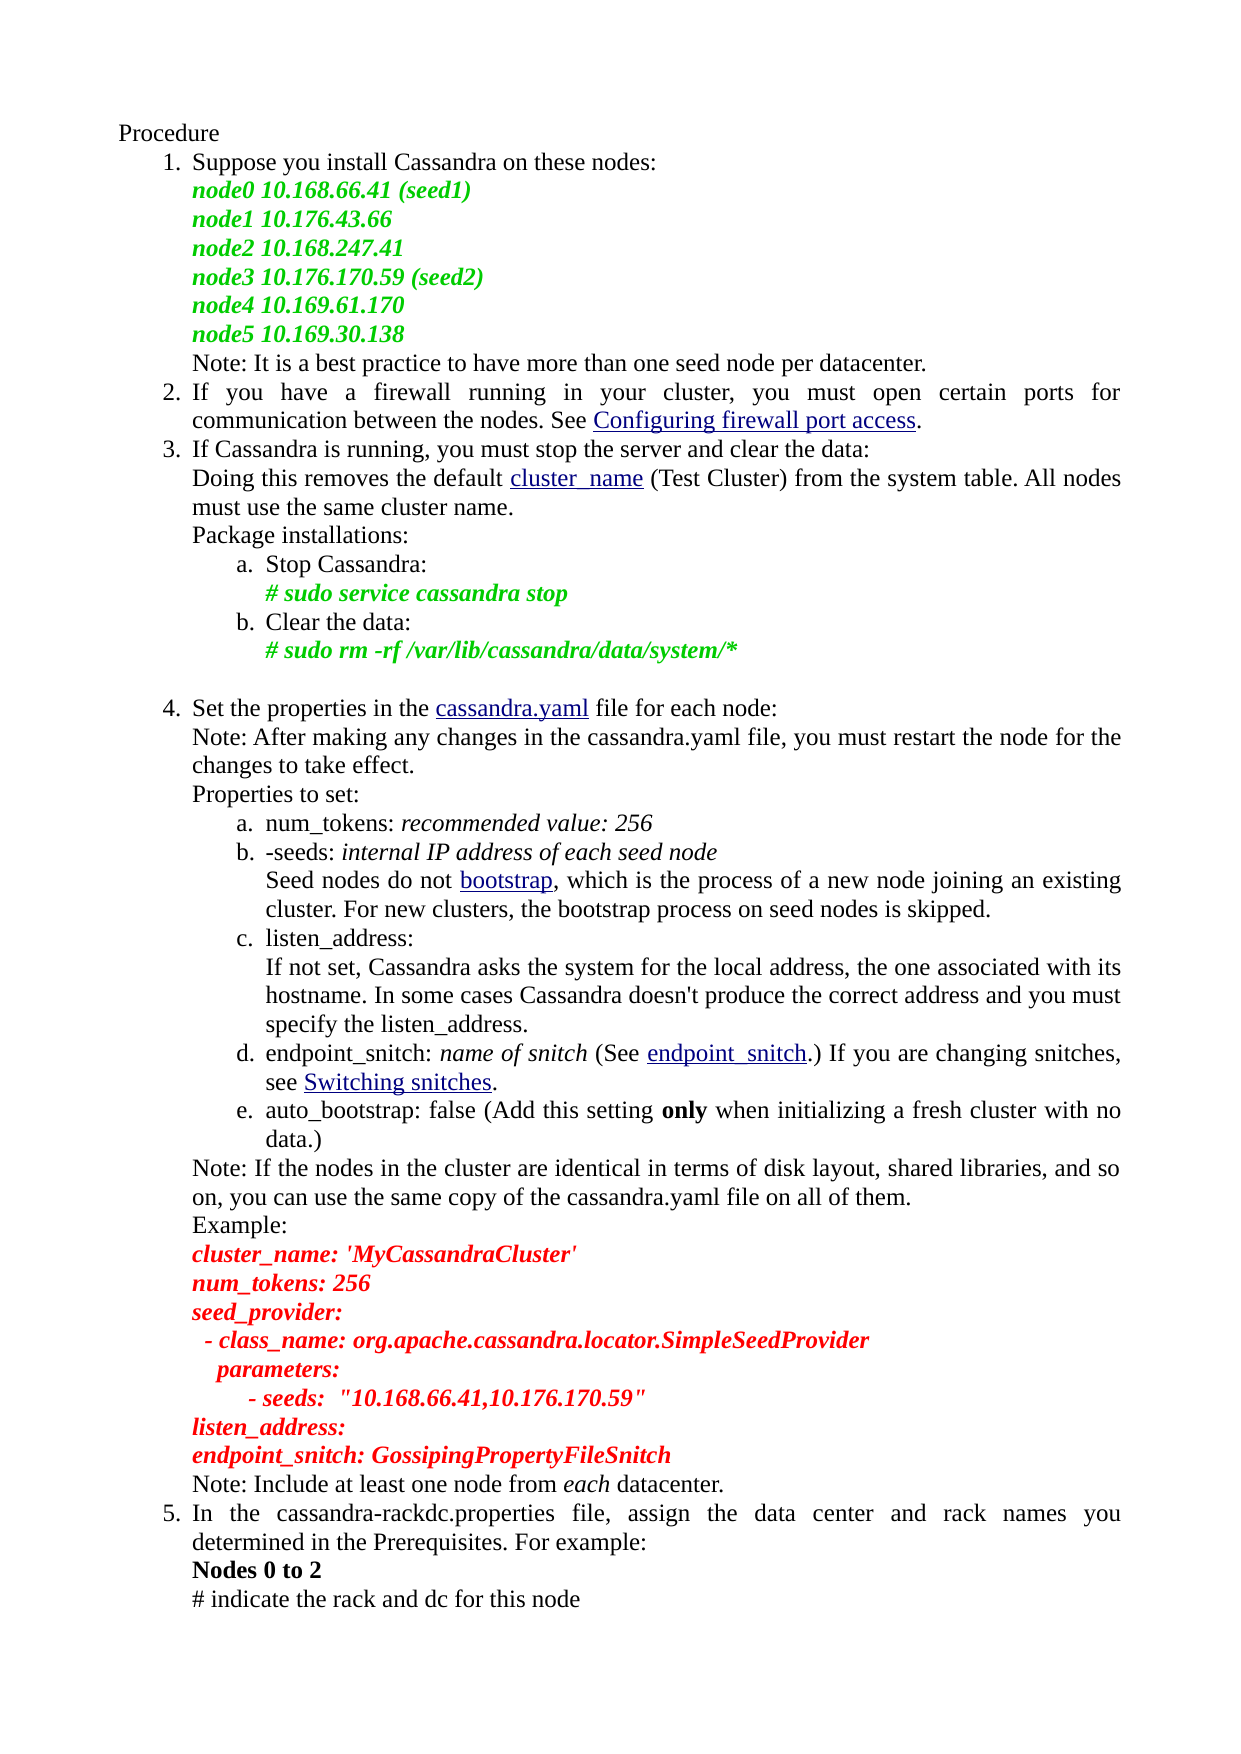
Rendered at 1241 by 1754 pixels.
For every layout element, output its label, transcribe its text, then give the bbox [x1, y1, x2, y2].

list If you have a firewall running in your cluster, you must open certain ports for communication between the nodes. See Configuring firewall port access. [162, 377, 1122, 434]
list node3 10.176.170.59 (seed2) [162, 262, 1122, 291]
list endpoint_snitch: name of snitch (See endpoint_snitch.) If you are changing snitches, see Switching snitches. [236, 1038, 1122, 1096]
list # sudo service cassandra stop [236, 578, 1122, 607]
list cluster_name: 'MyCassandraCluster' [162, 1239, 1122, 1268]
list If not set, Cassandra asks the system for the local address, the one associated with its hostname. In some cases Cassandra doesn't produce the correct address and you must specify the listen_address. [236, 952, 1122, 1038]
text Procedure [118, 118, 1122, 147]
list auto_bootstrap: false (Add this setting only when initializing a fresh cluster with no data.) [236, 1096, 1122, 1153]
list endpoint_snitch: GossipingPropertyFileSnitch [162, 1441, 1122, 1469]
list node5 10.169.30.138 [162, 319, 1122, 348]
list Doing this removes the default cluster_name (Test Cluster) from the system table. All nodes must use the same cluster name. [162, 463, 1122, 521]
list listen_address: [162, 1412, 1122, 1441]
list node0 10.168.66.41 (seed1) [162, 176, 1122, 204]
list parameters: [162, 1354, 1122, 1383]
list Suppose you install Cassandra on these nodes: [162, 147, 1122, 176]
list Seed nodes do not bootstrap, which is the process of a new node joining an existing cluster. For new clusters, the bootstrap process on seed nodes is skipped. [236, 866, 1122, 923]
list num_tokens: recommended value: 256 [236, 808, 1122, 837]
list # indicate the rack and dc for this node [162, 1584, 1122, 1613]
list node2 10.168.247.41 [162, 233, 1122, 262]
list node4 10.169.61.170 [162, 291, 1122, 319]
list - class_name: org.apache.cassandra.locator.SimpleSeedProvider [162, 1326, 1122, 1354]
list Note: Include at least one node from each datacenter. [162, 1469, 1122, 1498]
list Properties to set: [162, 779, 1122, 808]
list listen_address: [236, 923, 1122, 952]
list Package installations: [162, 521, 1122, 549]
list # sudo rm -rf /var/lib/cassandra/data/system/* [236, 636, 1122, 664]
list num_tokens: 256 [162, 1268, 1122, 1297]
list Note: After making any changes in the cassandra.yaml file, you must restart the node for the changes to take effect. [162, 722, 1122, 779]
list Note: If the nodes in the cluster are identical in terms of disk layout, shared libraries, and so on, you can use the same copy of the cassandra.yaml file on all of them. [162, 1153, 1122, 1211]
list - seeds: "10.168.66.41,10.176.170.59" [162, 1383, 1122, 1412]
list node1 10.176.43.66 [162, 204, 1122, 233]
list seed_provider: [162, 1297, 1122, 1326]
list Set the properties in the cassandra.yaml file for each node: [162, 693, 1122, 722]
list Stop Cassandra: [236, 549, 1122, 578]
list -seeds: internal IP address of each seed node [236, 837, 1122, 866]
list Nodes 0 to 2 [162, 1556, 1122, 1584]
list Note: It is a best practice to have more than one seed node per datacenter. [162, 348, 1122, 377]
list In the cassandra-rackdc.properties file, assign the data center and rack names you determined in the Prerequisites. For example: [162, 1498, 1122, 1556]
list If Cassandra is running, you must stop the server and clear the data: [162, 434, 1122, 463]
list Example: [162, 1211, 1122, 1239]
list Clear the data: [236, 607, 1122, 636]
